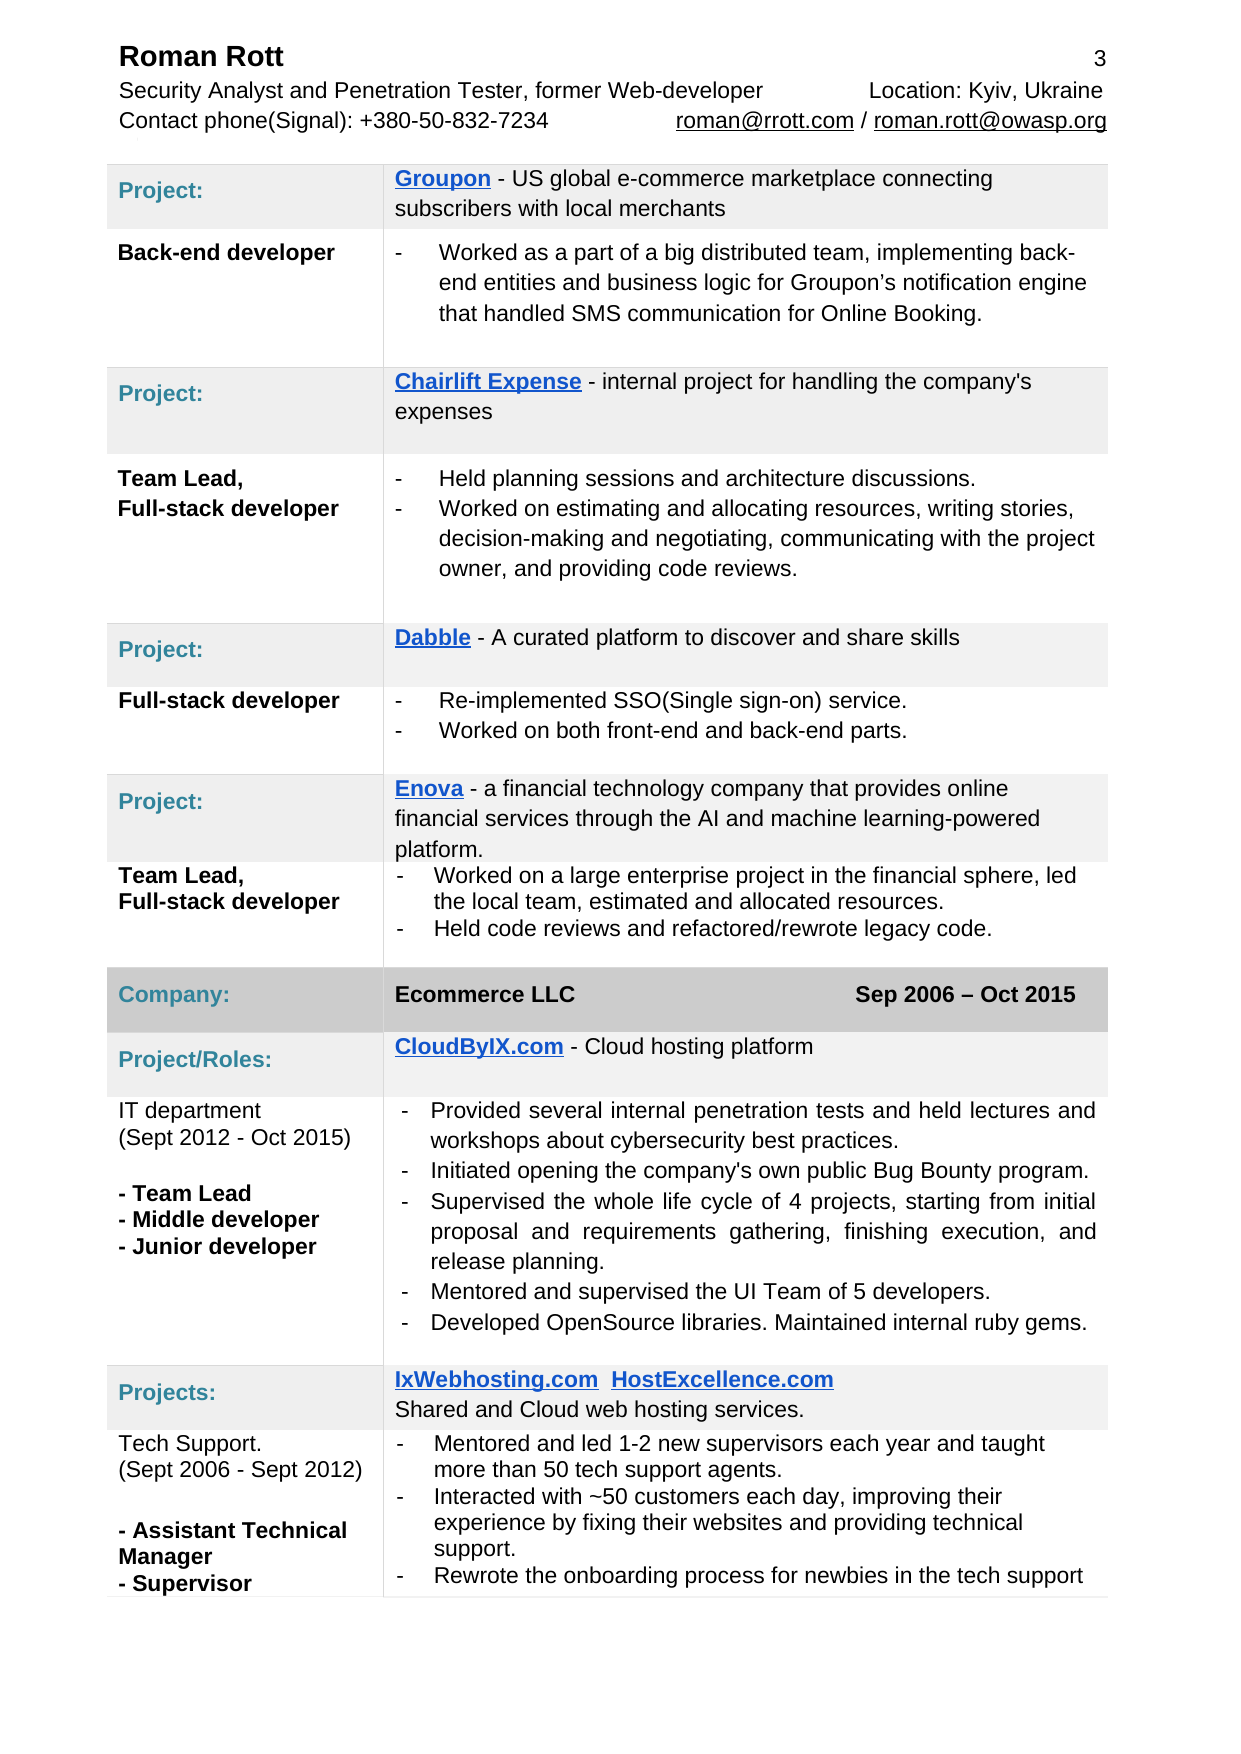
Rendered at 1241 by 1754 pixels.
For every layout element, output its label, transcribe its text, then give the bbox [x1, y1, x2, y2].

table_cell Project: [107, 624, 383, 687]
table_cell Chairlift Expense - internal project for handling the company's expenses [384, 368, 1108, 454]
table_cell Groupon - US global e-commerce marketplace connecting subscribers with local merchants [384, 165, 1108, 229]
table_cell Dabble - A curated platform to discover and share skills [384, 623, 1108, 687]
table_cell Held planning sessions and architecture discussions. Worked on estimating and allocating resources, writing stories, decision-making and negotiating, communicating with the project owner, and providing code reviews. [384, 454, 1108, 622]
table_cell CloudByIX.com - Cloud hosting platform [384, 1032, 1108, 1097]
table_cell Worked on a large enterprise project in the financial sphere, led the local team, estimated and allocated resources. Held code reviews and refactored/rewrote legacy code. [384, 862, 1108, 967]
table_cell Mentored and led 1-2 new supervisors each year and taught more than 50 tech support agents. Interacted with ~50 customers each day, improving their experience by fixing their websites and providing technical support. Rewrote the onboarding process for newbies in the tech support [384, 1430, 1108, 1596]
table_cell IT department (Sept 2012 - Oct 2015) - Team Lead - Middle developer - Junior developer [107, 1097, 383, 1365]
table_cell Project/Roles: [107, 1033, 383, 1097]
table_cell Team Lead, Full-stack developer [107, 862, 383, 967]
table_cell Enova - a financial technology company that provides online financial services through the AI and machine learning-powered platform. [384, 774, 1108, 862]
table_cell Ecommerce LLC Sep 2006 – Oct 2015 [384, 968, 1108, 1032]
table_cell Project: [107, 165, 383, 229]
table_cell Worked as a part of a big distributed team, implementing back-end entities and business logic for Groupon’s notification engine that handled SMS communication for Online Booking. [384, 229, 1108, 367]
table_cell Provided several internal penetration tests and held lectures and workshops about cybersecurity best practices. Initiated opening the company's own public Bug Bounty program. Supervised the whole life cycle of 4 projects, starting from initial proposal and requirements gathering, finishing execution, and release planning. Mentored and supervised the UI Team of 5 developers. Developed OpenSource libraries. Maintained internal ruby gems. [384, 1097, 1108, 1365]
table_cell Full-stack developer [107, 687, 383, 774]
table_cell Company: [107, 968, 383, 1032]
table_cell Tech Support. (Sept 2006 - Sept 2012) - Assistant Technical Manager - Supervisor [107, 1430, 383, 1596]
table_cell Project: [107, 775, 383, 862]
table_cell Projects: [107, 1366, 383, 1430]
table_cell Team Lead, Full-stack developer [107, 454, 383, 622]
table_cell Back-end developer [107, 229, 383, 367]
table_cell IxWebhosting.com HostExcellence.com Shared and Cloud web hosting services. [384, 1365, 1108, 1430]
table_cell Re-implemented SSO(Single sign-on) service. Worked on both front-end and back-end parts. [384, 687, 1108, 774]
table_cell Project: [107, 368, 383, 454]
